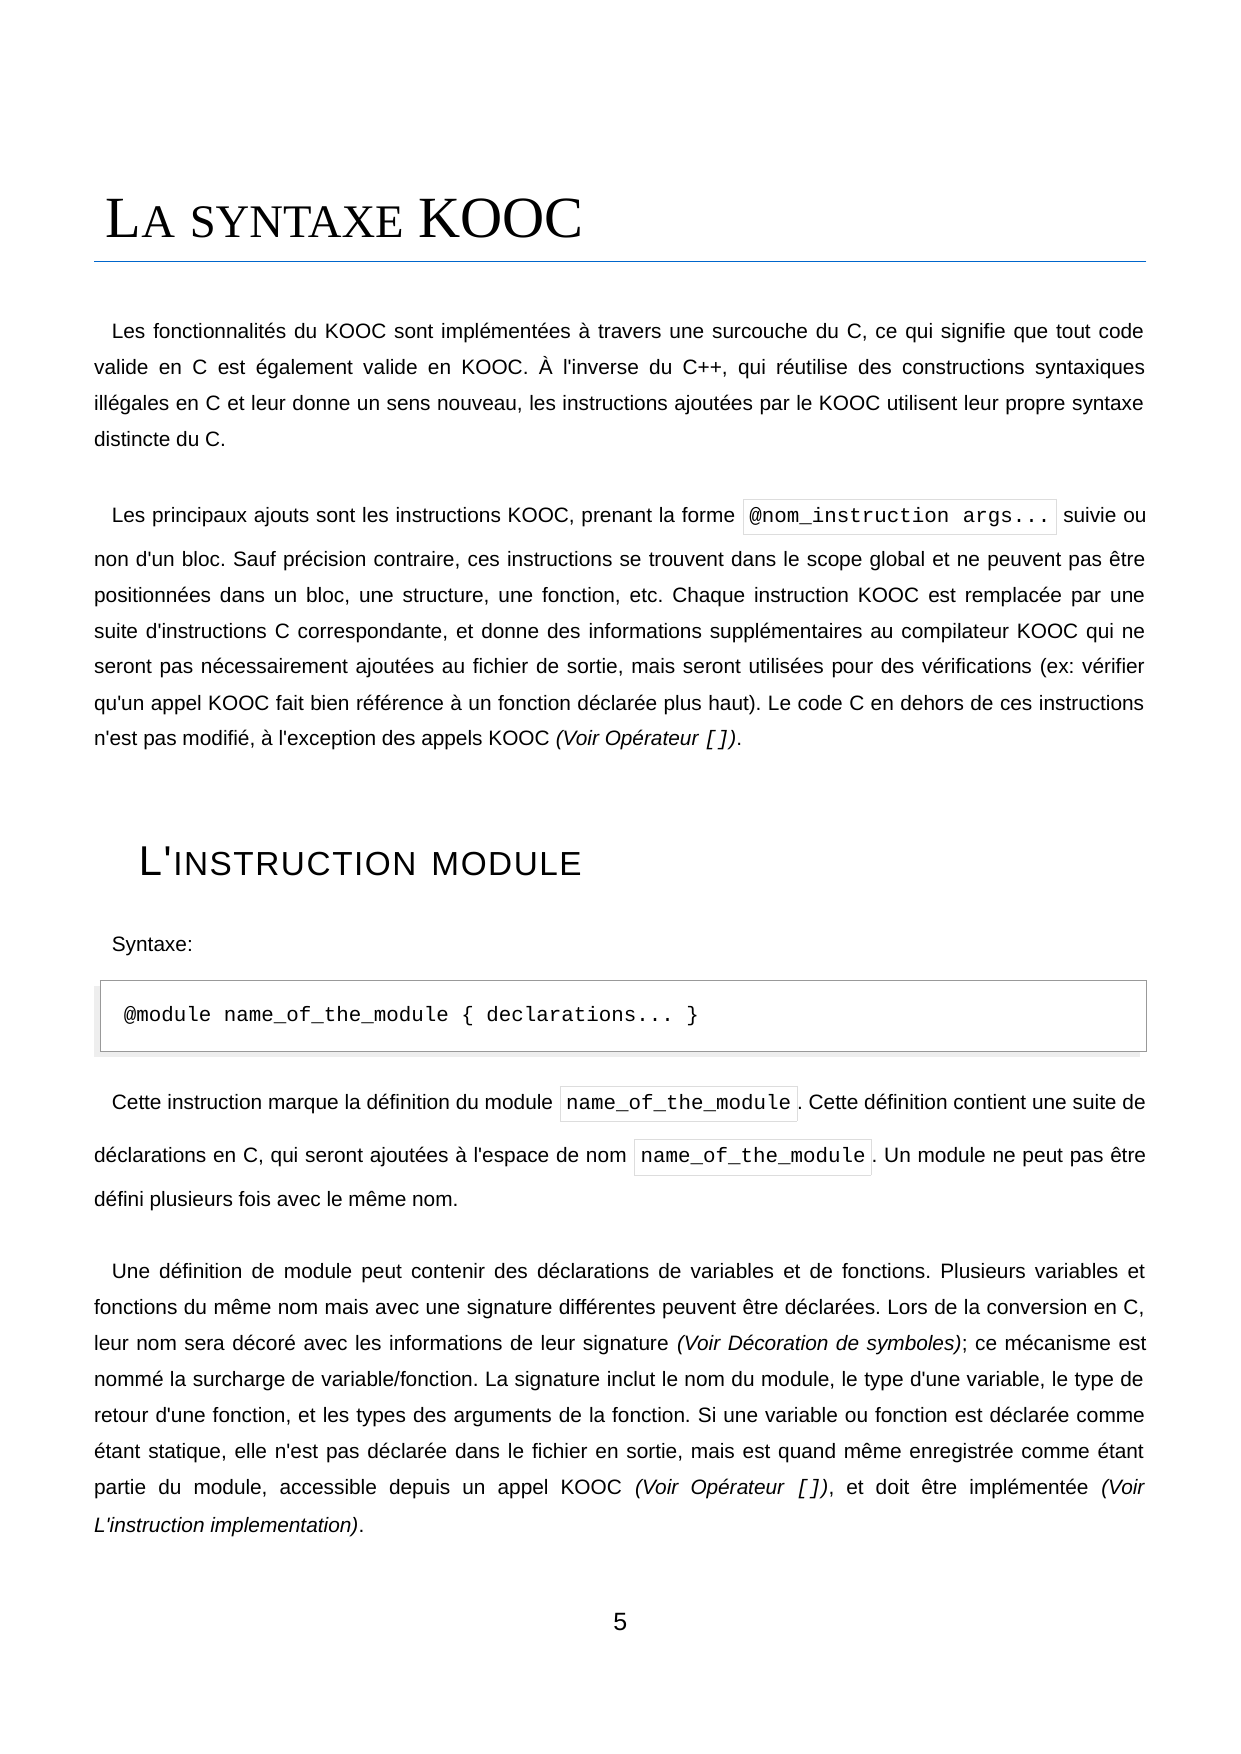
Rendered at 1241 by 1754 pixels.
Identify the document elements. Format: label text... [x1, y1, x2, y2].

subtitle La syntaxe KOOC [94, 171, 1146, 261]
text Cette instruction marque la définition du module name_of_the_module. Cette définition contient une suite de déclarations en C, qui seront ajoutées à l'espace de nom name_of_the_module. Un module ne peut pas être défini plusieurs fois avec le même nom. [94, 1086, 1146, 1211]
subtitle L'instruction module [139, 836, 1146, 884]
text Les principaux ajouts sont les instructions KOOC, prenant la forme @nom_instruction args... suivie ou non d'un bloc. Sauf précision contraire, ces instructions se trouvent dans le scope global et ne peuvent pas être positionnées dans un bloc, une structure, une fonction, etc. Chaque instruction KOOC est remplacée par une suite d'instructions C correspondante, et donne des informations supplémentaires au compilateur KOOC qui ne seront pas nécessairement ajoutées au fichier de sortie, mais seront utilisées pour des vérifications (ex: vérifier qu'un appel KOOC fait bien référence à un fonction déclarée plus haut). Le code C en dehors de ces instructions n'est pas modifié, à l'exception des appels KOOC (Voir Opérateur []). [94, 499, 1146, 752]
text @module name_of_the_module { declarations... } [101, 981, 1146, 1051]
text Une définition de module peut contenir des déclarations de variables et de fonctions. Plusieurs variables et fonctions du même nom mais avec une signature différentes peuvent être déclarées. Lors de la conversion en C, leur nom sera décoré avec les informations de leur signature (Voir Décoration de symboles); ce mécanisme est nommé la surcharge de variable/fonction. La signature inclut le nom du module, le type d'une variable, le type de retour d'une fonction, et les types des arguments de la fonction. Si une variable ou fonction est déclarée comme étant statique, elle n'est pas déclarée dans le fichier en sortie, mais est quand même enregistrée comme étant partie du module, accessible depuis un appel KOOC (Voir Opérateur []), et doit être implémentée (Voir L'instruction implementation). [94, 1259, 1146, 1536]
text Syntaxe: [94, 932, 1146, 956]
text Les fonctionnalités du KOOC sont implémentées à travers une surcouche du C, ce qui signifie que tout code valide en C est également valide en KOOC. À l'inverse du C++, qui réutilise des constructions syntaxiques illégales en C et leur donne un sens nouveau, les instructions ajoutées par le KOOC utilisent leur propre syntaxe distincte du C. [94, 319, 1146, 451]
